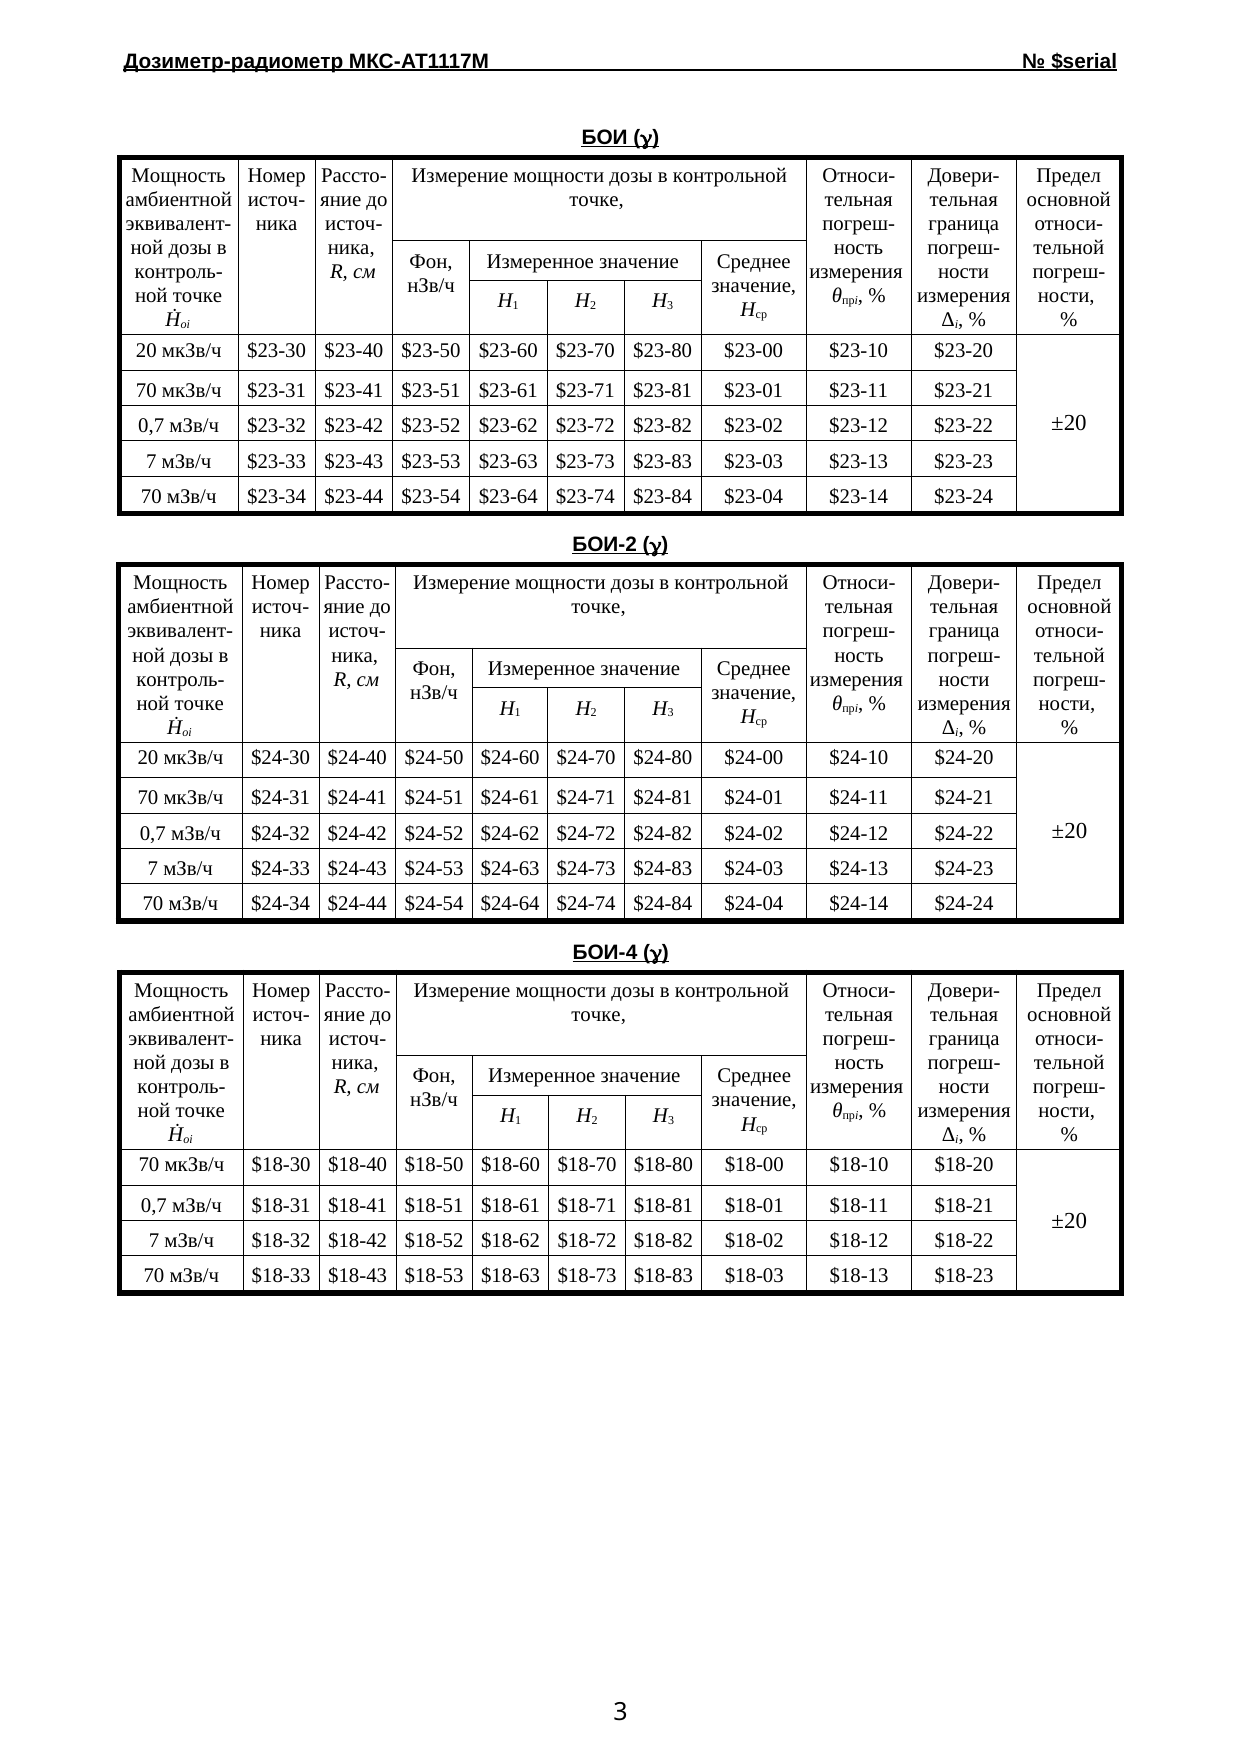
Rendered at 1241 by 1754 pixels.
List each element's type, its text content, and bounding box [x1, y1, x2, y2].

table_cell $18-02 [702, 1221, 806, 1255]
table_cell $18-20 [912, 1150, 1016, 1184]
table_cell Номер источ-ника [244, 975, 319, 1149]
table_cell $23-62 [470, 406, 547, 440]
table_cell $24-04 [702, 884, 806, 918]
table_cell $24-01 [702, 778, 806, 812]
table_cell $23-72 [548, 406, 624, 440]
table_cell $24-72 [548, 814, 624, 848]
table_cell $24-31 [243, 778, 319, 812]
table_cell $24-71 [548, 778, 624, 812]
table_cell $24-00 [702, 743, 806, 777]
table_cell H2 [548, 281, 624, 334]
table_cell $18-33 [244, 1256, 319, 1290]
table_cell $23-53 [393, 441, 469, 476]
table_cell 0,7 мЗв/ч [121, 814, 242, 848]
table_cell $23-70 [548, 335, 624, 370]
table_cell $23-12 [807, 406, 911, 440]
table_cell $18-01 [702, 1186, 806, 1220]
table_cell $23-23 [912, 441, 1016, 476]
table_cell $24-81 [625, 778, 701, 812]
table_cell $24-30 [243, 743, 319, 777]
table_cell Довери-тельная граница погреш-ности измерения Δi, % [912, 567, 1016, 742]
table_cell Фон, нЗв/ч [393, 241, 469, 334]
table_cell $18-51 [397, 1186, 472, 1220]
table_cell Рассто-яние до источ-ника, R, см [316, 160, 392, 334]
table_cell $18-13 [807, 1256, 911, 1290]
table_cell $24-10 [807, 743, 911, 777]
table_cell 7 мЗв/ч [122, 1221, 243, 1255]
table_cell $23-24 [912, 477, 1016, 511]
table_cell $24-03 [702, 849, 806, 883]
table_cell $18-42 [320, 1221, 396, 1255]
table_cell $24-61 [473, 778, 547, 812]
table_cell $24-74 [548, 884, 624, 918]
table_cell $23-50 [393, 335, 469, 370]
table_cell H1 [473, 1096, 548, 1149]
table_header БОИ-4 () [120, 924, 1122, 969]
table_header БОИ () [119, 109, 1121, 155]
table_cell $18-11 [807, 1186, 911, 1220]
table_cell H3 [626, 1096, 701, 1149]
table_cell $18-43 [320, 1256, 396, 1290]
table_cell Рассто-яние до источ-ника, R, см [320, 975, 396, 1149]
table_cell $24-52 [396, 814, 472, 848]
table_cell $23-32 [239, 406, 315, 440]
table_cell $23-43 [316, 441, 392, 476]
table_cell Довери-тельная граница погреш-ности измерения Δi, % [912, 975, 1016, 1149]
table_cell Измерение мощности дозы в контрольной точке, [397, 975, 806, 1055]
table_cell $18-82 [626, 1221, 701, 1255]
table_cell $18-63 [473, 1256, 548, 1290]
table_cell $24-73 [548, 849, 624, 883]
table_cell ±20 [1017, 335, 1119, 511]
table_cell $24-50 [396, 743, 472, 777]
table_header БОИ-2 () [118, 516, 1122, 562]
table_cell Измеренное значение [473, 649, 701, 687]
table_cell $18-83 [626, 1256, 701, 1290]
table_cell Номер источ-ника [243, 567, 319, 742]
table_cell $24-44 [320, 884, 395, 918]
table_cell $23-21 [912, 371, 1016, 405]
table_cell Фон, нЗв/ч [397, 1056, 472, 1149]
table_cell $24-43 [320, 849, 395, 883]
table_cell Рассто-яние до источ-ника, R, см [320, 567, 395, 742]
table_cell $23-52 [393, 406, 469, 440]
table_cell $23-61 [470, 371, 547, 405]
table_cell 70 мкЗв/ч [121, 778, 242, 812]
table_cell $24-40 [320, 743, 395, 777]
table_cell H2 [549, 1096, 625, 1149]
table_cell Мощность амбиентной эквивалент-ной дозы в контроль-ной точке Ḣoi [121, 567, 242, 742]
table_cell $18-03 [702, 1256, 806, 1290]
table_cell $23-74 [548, 477, 624, 511]
table_cell $18-81 [626, 1186, 701, 1220]
table_cell $24-62 [473, 814, 547, 848]
table_cell $18-22 [912, 1221, 1016, 1255]
table_cell $23-40 [316, 335, 392, 370]
table_cell Относи-тельная погреш-ность измерения θпрi, % [807, 160, 911, 334]
table_cell $18-61 [473, 1186, 548, 1220]
table_cell $23-30 [239, 335, 315, 370]
table_cell ±20 [1017, 743, 1119, 918]
table_cell $18-62 [473, 1221, 548, 1255]
table_cell Среднее значение, Hср [702, 241, 806, 334]
table_cell $24-51 [396, 778, 472, 812]
table_cell $23-82 [625, 406, 701, 440]
table_cell $18-80 [626, 1150, 701, 1184]
table_cell $18-31 [244, 1186, 319, 1220]
table_cell Предел основной относи-тельной погреш-ности, % [1017, 160, 1119, 334]
table_cell $24-20 [912, 743, 1016, 777]
table_cell Измерение мощности дозы в контрольной точке, [393, 160, 806, 240]
table_cell $24-22 [912, 814, 1016, 848]
table_cell $23-60 [470, 335, 547, 370]
table_cell $18-71 [549, 1186, 625, 1220]
table_cell Среднее значение, Hср [702, 1056, 806, 1149]
table_cell $18-32 [244, 1221, 319, 1255]
table_cell Фон, нЗв/ч [396, 649, 472, 742]
table_cell $23-31 [239, 371, 315, 405]
table_cell $23-80 [625, 335, 701, 370]
table_cell 70 мЗв/ч [122, 1256, 243, 1290]
table_cell 7 мЗв/ч [122, 441, 238, 476]
table_cell $23-01 [702, 371, 806, 405]
table_cell $23-34 [239, 477, 315, 511]
table_cell 20 мкЗв/ч [121, 743, 242, 777]
table_cell $24-34 [243, 884, 319, 918]
table_cell $23-83 [625, 441, 701, 476]
table_cell $18-60 [473, 1150, 548, 1184]
table_cell $23-51 [393, 371, 469, 405]
table_cell Измеренное значение [470, 241, 701, 280]
table_cell $23-44 [316, 477, 392, 511]
table_cell $18-00 [702, 1150, 806, 1184]
table_cell Относи-тельная погреш-ность измерения θпрi, % [807, 975, 911, 1149]
table_cell $23-42 [316, 406, 392, 440]
table_cell $24-13 [807, 849, 911, 883]
table_cell $18-21 [912, 1186, 1016, 1220]
table_cell $24-14 [807, 884, 911, 918]
table_cell $18-53 [397, 1256, 472, 1290]
table_cell $24-80 [625, 743, 701, 777]
table_cell $24-54 [396, 884, 472, 918]
table_cell $23-22 [912, 406, 1016, 440]
table_cell Относи-тельная погреш-ность измерения θпрi, % [807, 567, 911, 742]
table_cell $18-70 [549, 1150, 625, 1184]
table_cell $24-63 [473, 849, 547, 883]
table_cell $18-10 [807, 1150, 911, 1184]
table_cell $18-12 [807, 1221, 911, 1255]
table_cell 7 мЗв/ч [121, 849, 242, 883]
table_cell 70 мкЗв/ч [122, 371, 238, 405]
table_cell $23-03 [702, 441, 806, 476]
table_cell $24-02 [702, 814, 806, 848]
table_cell $23-41 [316, 371, 392, 405]
table_cell Измеренное значение [473, 1056, 701, 1095]
table_cell $18-52 [397, 1221, 472, 1255]
table_cell $23-73 [548, 441, 624, 476]
table_cell $18-41 [320, 1186, 396, 1220]
table_cell $23-33 [239, 441, 315, 476]
table_cell $23-54 [393, 477, 469, 511]
table_cell $23-20 [912, 335, 1016, 370]
table_cell $24-23 [912, 849, 1016, 883]
table_cell H3 [625, 688, 701, 742]
table_cell $24-42 [320, 814, 395, 848]
table_cell $24-12 [807, 814, 911, 848]
table_cell $24-32 [243, 814, 319, 848]
table_cell $24-64 [473, 884, 547, 918]
table_cell $24-83 [625, 849, 701, 883]
table_cell $23-11 [807, 371, 911, 405]
table_cell 0,7 мЗв/ч [122, 1186, 243, 1220]
table_cell $23-81 [625, 371, 701, 405]
table_cell $23-14 [807, 477, 911, 511]
table_cell 0,7 мЗв/ч [122, 406, 238, 440]
table_cell $24-21 [912, 778, 1016, 812]
table_cell H3 [625, 281, 701, 334]
table_cell $23-63 [470, 441, 547, 476]
table_cell $18-50 [397, 1150, 472, 1184]
table_cell H1 [473, 688, 547, 742]
table_cell 70 мЗв/ч [122, 477, 238, 511]
table_cell $23-64 [470, 477, 547, 511]
table_cell $23-04 [702, 477, 806, 511]
table_cell H1 [470, 281, 547, 334]
table_cell $18-40 [320, 1150, 396, 1184]
table_cell Мощность амбиентной эквивалент-ной дозы в контроль-ной точке Ḣoi [122, 975, 243, 1149]
table_cell H2 [548, 688, 624, 742]
table_cell 70 мкЗв/ч [122, 1150, 243, 1184]
table_cell Номер источ-ника [239, 160, 315, 334]
table_cell $18-30 [244, 1150, 319, 1184]
table_cell $24-41 [320, 778, 395, 812]
table_cell $18-72 [549, 1221, 625, 1255]
table_cell $24-24 [912, 884, 1016, 918]
table_cell $23-71 [548, 371, 624, 405]
table_cell Среднее значение, Hср [702, 649, 806, 742]
table_cell $24-33 [243, 849, 319, 883]
table_cell $24-11 [807, 778, 911, 812]
table_cell $23-02 [702, 406, 806, 440]
table_cell $23-13 [807, 441, 911, 476]
table_cell $24-84 [625, 884, 701, 918]
table_cell ±20 [1017, 1150, 1119, 1290]
table_cell Предел основной относи-тельной погреш-ности, % [1017, 567, 1119, 742]
table_cell $23-00 [702, 335, 806, 370]
table_cell $24-53 [396, 849, 472, 883]
table_cell $23-84 [625, 477, 701, 511]
table_cell Мощность амбиентной эквивалент-ной дозы в контроль-ной точке Ḣoi [122, 160, 238, 334]
table_cell $24-60 [473, 743, 547, 777]
table_cell 70 мЗв/ч [121, 884, 242, 918]
table_cell $18-73 [549, 1256, 625, 1290]
table_cell 20 мкЗв/ч [122, 335, 238, 370]
table_cell $24-70 [548, 743, 624, 777]
table_cell $18-23 [912, 1256, 1016, 1290]
table_cell $24-82 [625, 814, 701, 848]
table_cell Довери-тельная граница погреш-ности измерения Δi, % [912, 160, 1016, 334]
table_cell Предел основной относи-тельной погреш-ности, % [1017, 975, 1119, 1149]
table_cell Измерение мощности дозы в контрольной точке, [396, 567, 806, 648]
table_cell $23-10 [807, 335, 911, 370]
